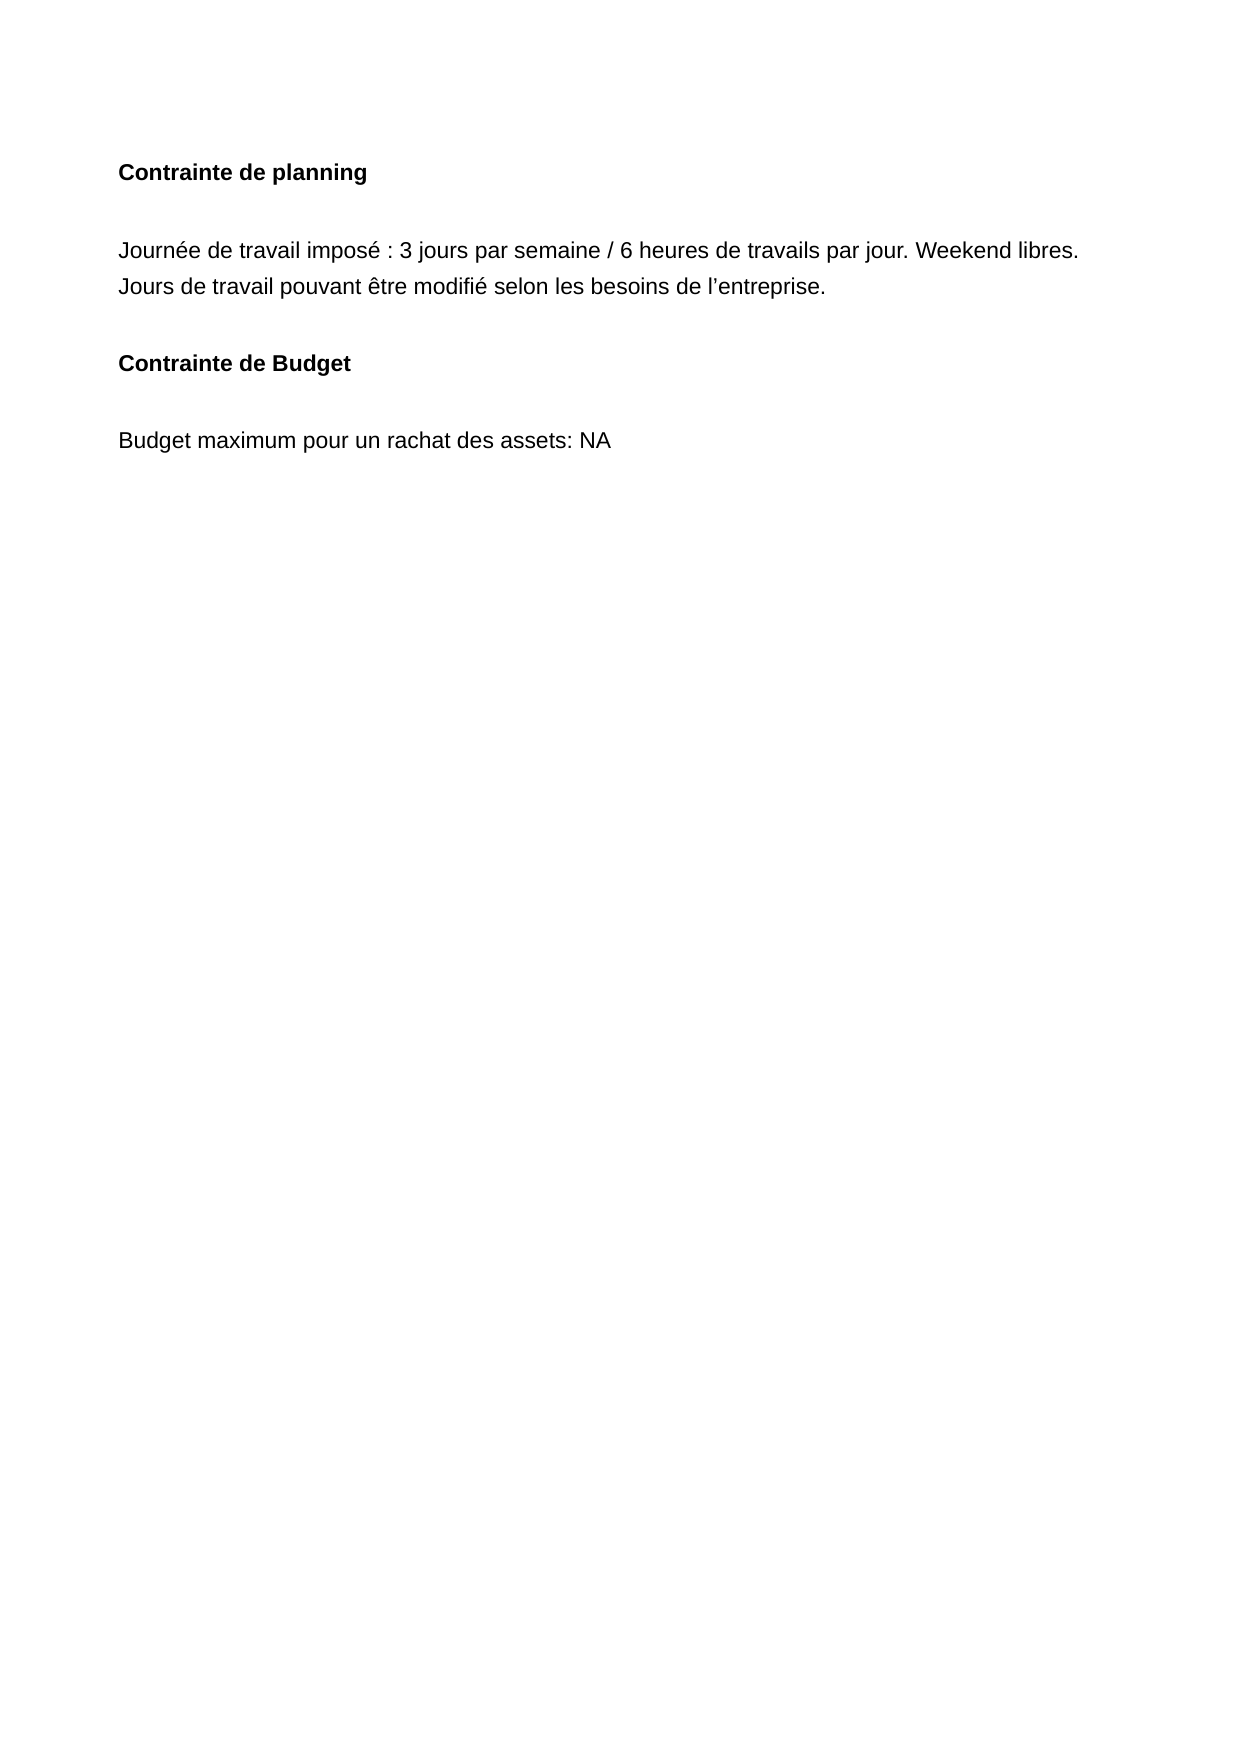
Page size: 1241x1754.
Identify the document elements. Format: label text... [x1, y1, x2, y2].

text Contrainte de Budget [118, 350, 1122, 376]
text Contrainte de planning [118, 159, 1122, 186]
text Journée de travail imposé : 3 jours par semaine / 6 heures de travails par jour. Weekend libres. [118, 237, 1122, 263]
text Budget maximum pour un rachat des assets: NA [118, 427, 1122, 454]
text Jours de travail pouvant être modifié selon les besoins de l’entreprise. [118, 273, 1122, 299]
